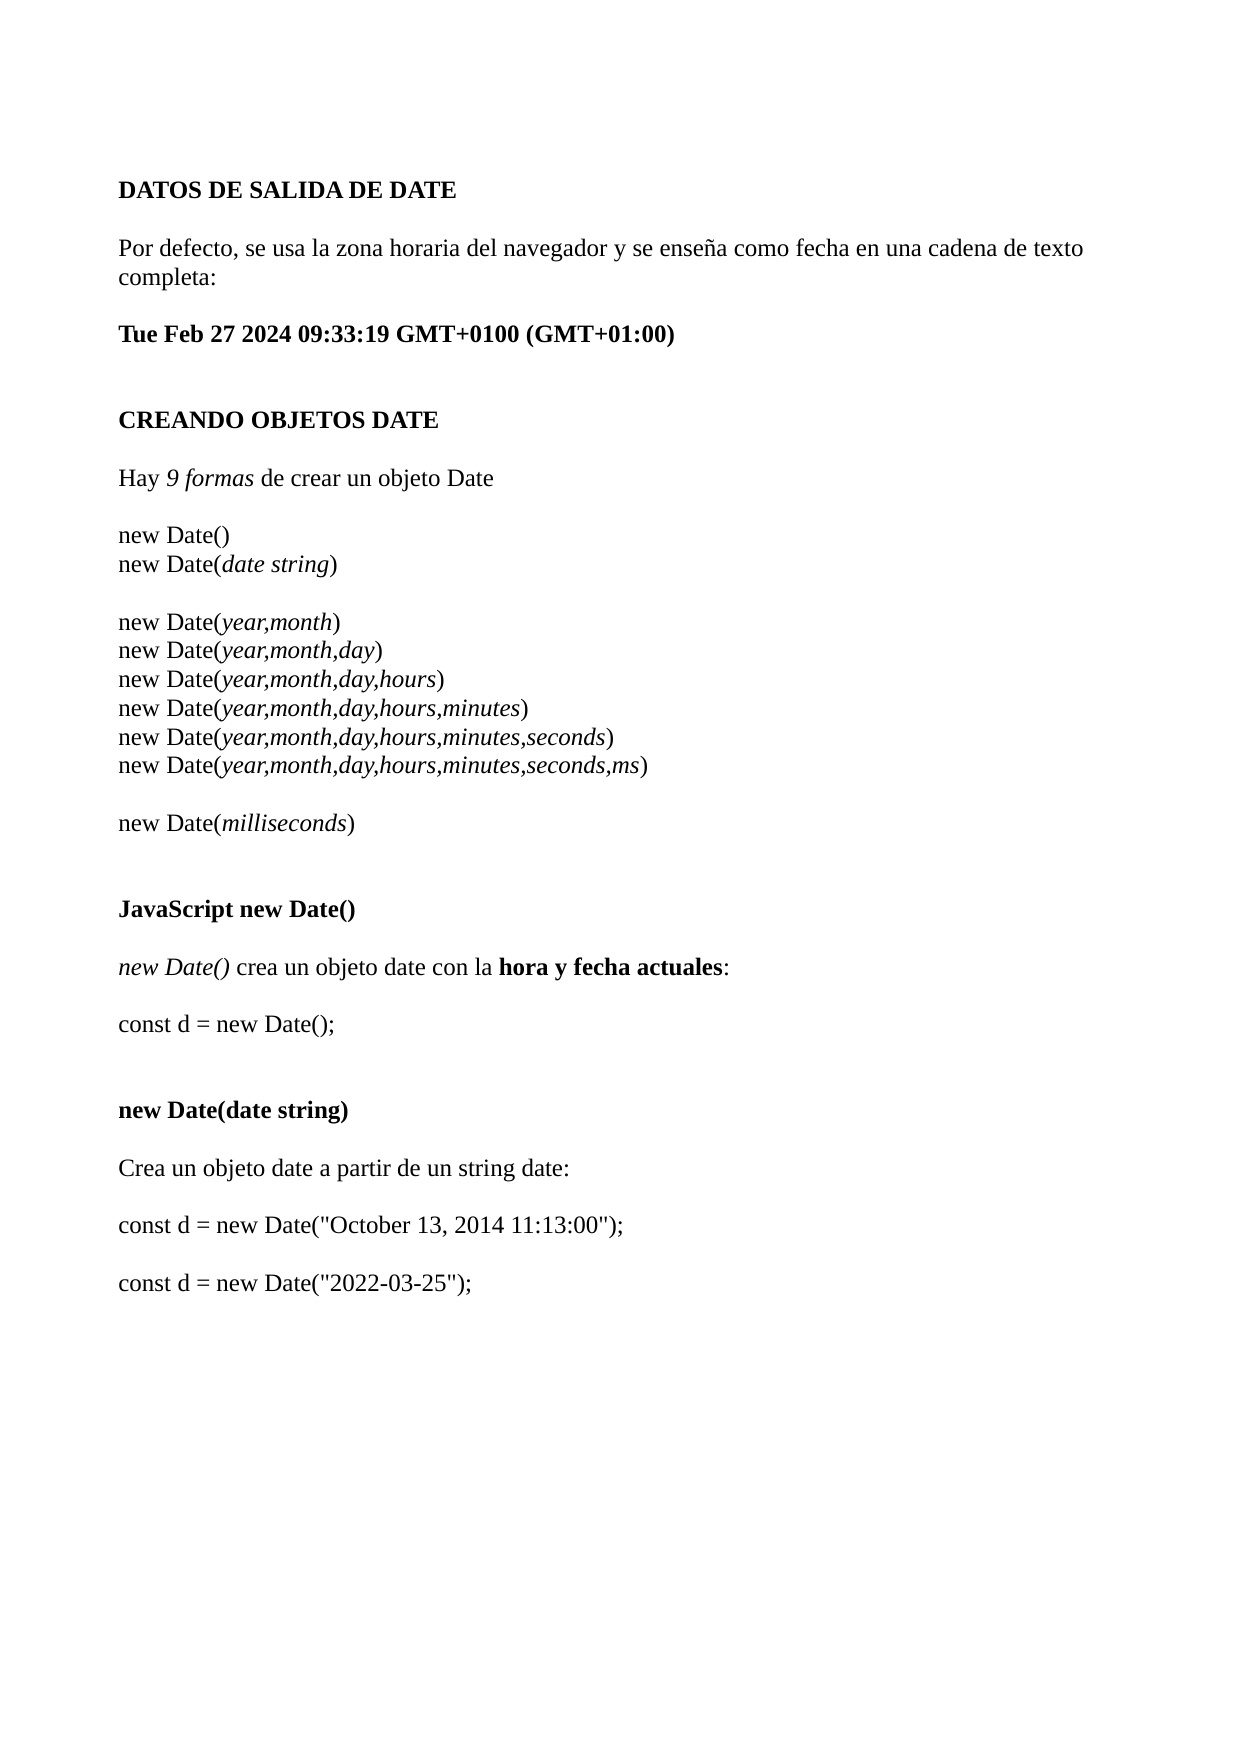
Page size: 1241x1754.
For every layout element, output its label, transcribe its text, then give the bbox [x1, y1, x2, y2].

text const d = new Date(); [118, 1009, 1122, 1038]
text Tue Feb 27 2024 09:33:19 GMT+0100 (GMT+01:00) [118, 319, 1122, 348]
text CREANDO OBJETOS DATE [118, 406, 1122, 434]
text DATOS DE SALIDA DE DATE [118, 176, 1122, 204]
text Por defecto, se usa la zona horaria del navegador y se enseña como fecha en una cadena de texto completa: [118, 233, 1122, 291]
text JavaScript new Date() [118, 894, 1122, 923]
text new Date() new Date(date string) new Date(year,month) new Date(year,month,day) new Date(year,month,day,hours) new Date(year,month,day,hours,minutes) new Date(year,month,day,hours,minutes,seconds) new Date(year,month,day,hours,minutes,seconds,ms) new Date(milliseconds) [118, 521, 1122, 837]
text const d = new Date("2022-03-25"); [118, 1268, 1122, 1297]
text new Date() crea un objeto date con la hora y fecha actuales: [118, 952, 1122, 981]
text const d = new Date("October 13, 2014 11:13:00"); [118, 1211, 1122, 1239]
text Crea un objeto date a partir de un string date: [118, 1153, 1122, 1182]
text new Date(date string) [118, 1096, 1122, 1124]
text Hay 9 formas de crear un objeto Date [118, 463, 1122, 492]
